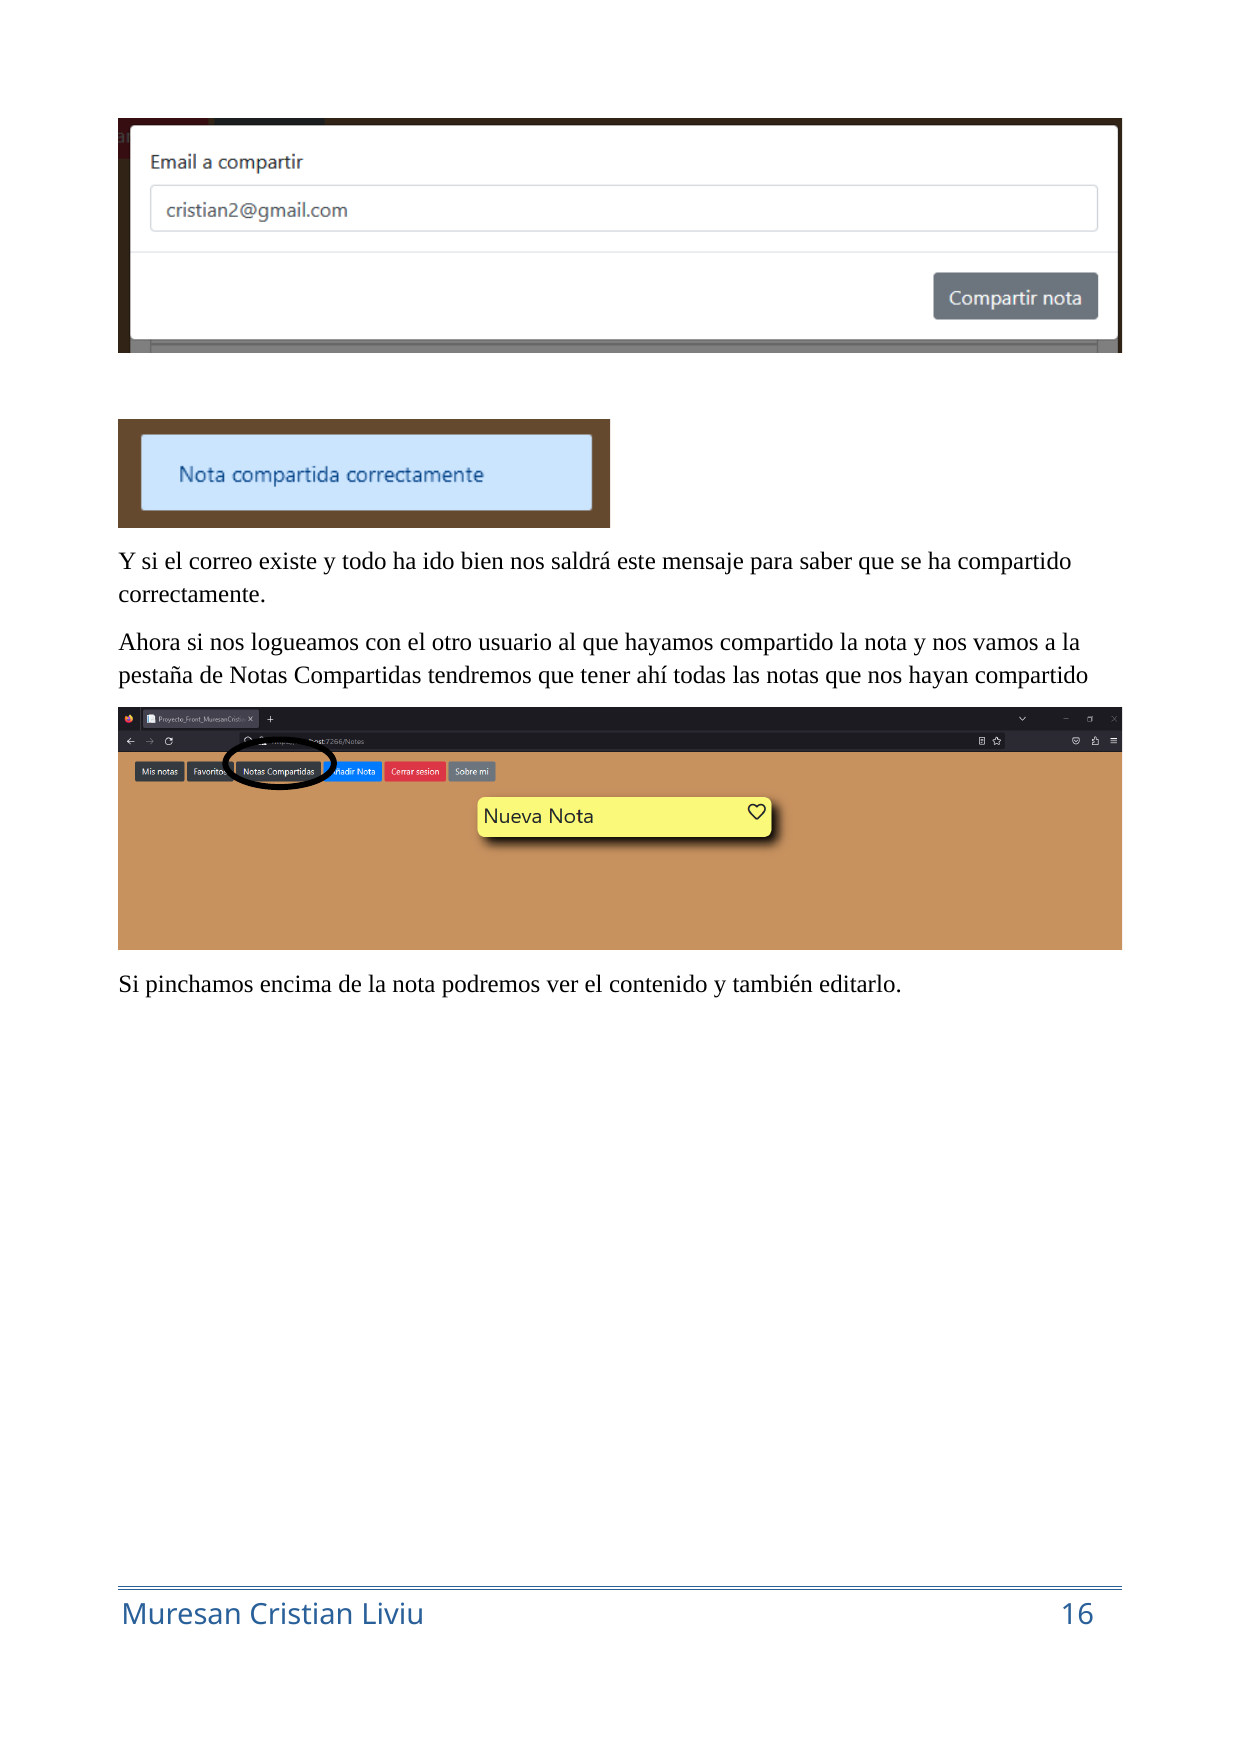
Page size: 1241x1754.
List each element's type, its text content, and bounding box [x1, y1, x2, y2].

text Y si el correo existe y todo ha ido bien nos saldrá este mensaje para saber que se ha compartido correctamente. [118, 546, 1122, 608]
picture [118, 419, 611, 528]
text Ahora si nos logueamos con el otro usuario al que hayamos compartido la nota y nos vamos a la pestaña de Notas Compartidas tendremos que tener ahí todas las notas que nos hayan compartido [118, 627, 1122, 688]
text Si pinchamos encima de la nota podremos ver el contenido y también editarlo. [118, 969, 1122, 997]
picture [118, 118, 1123, 353]
picture [118, 707, 1123, 950]
